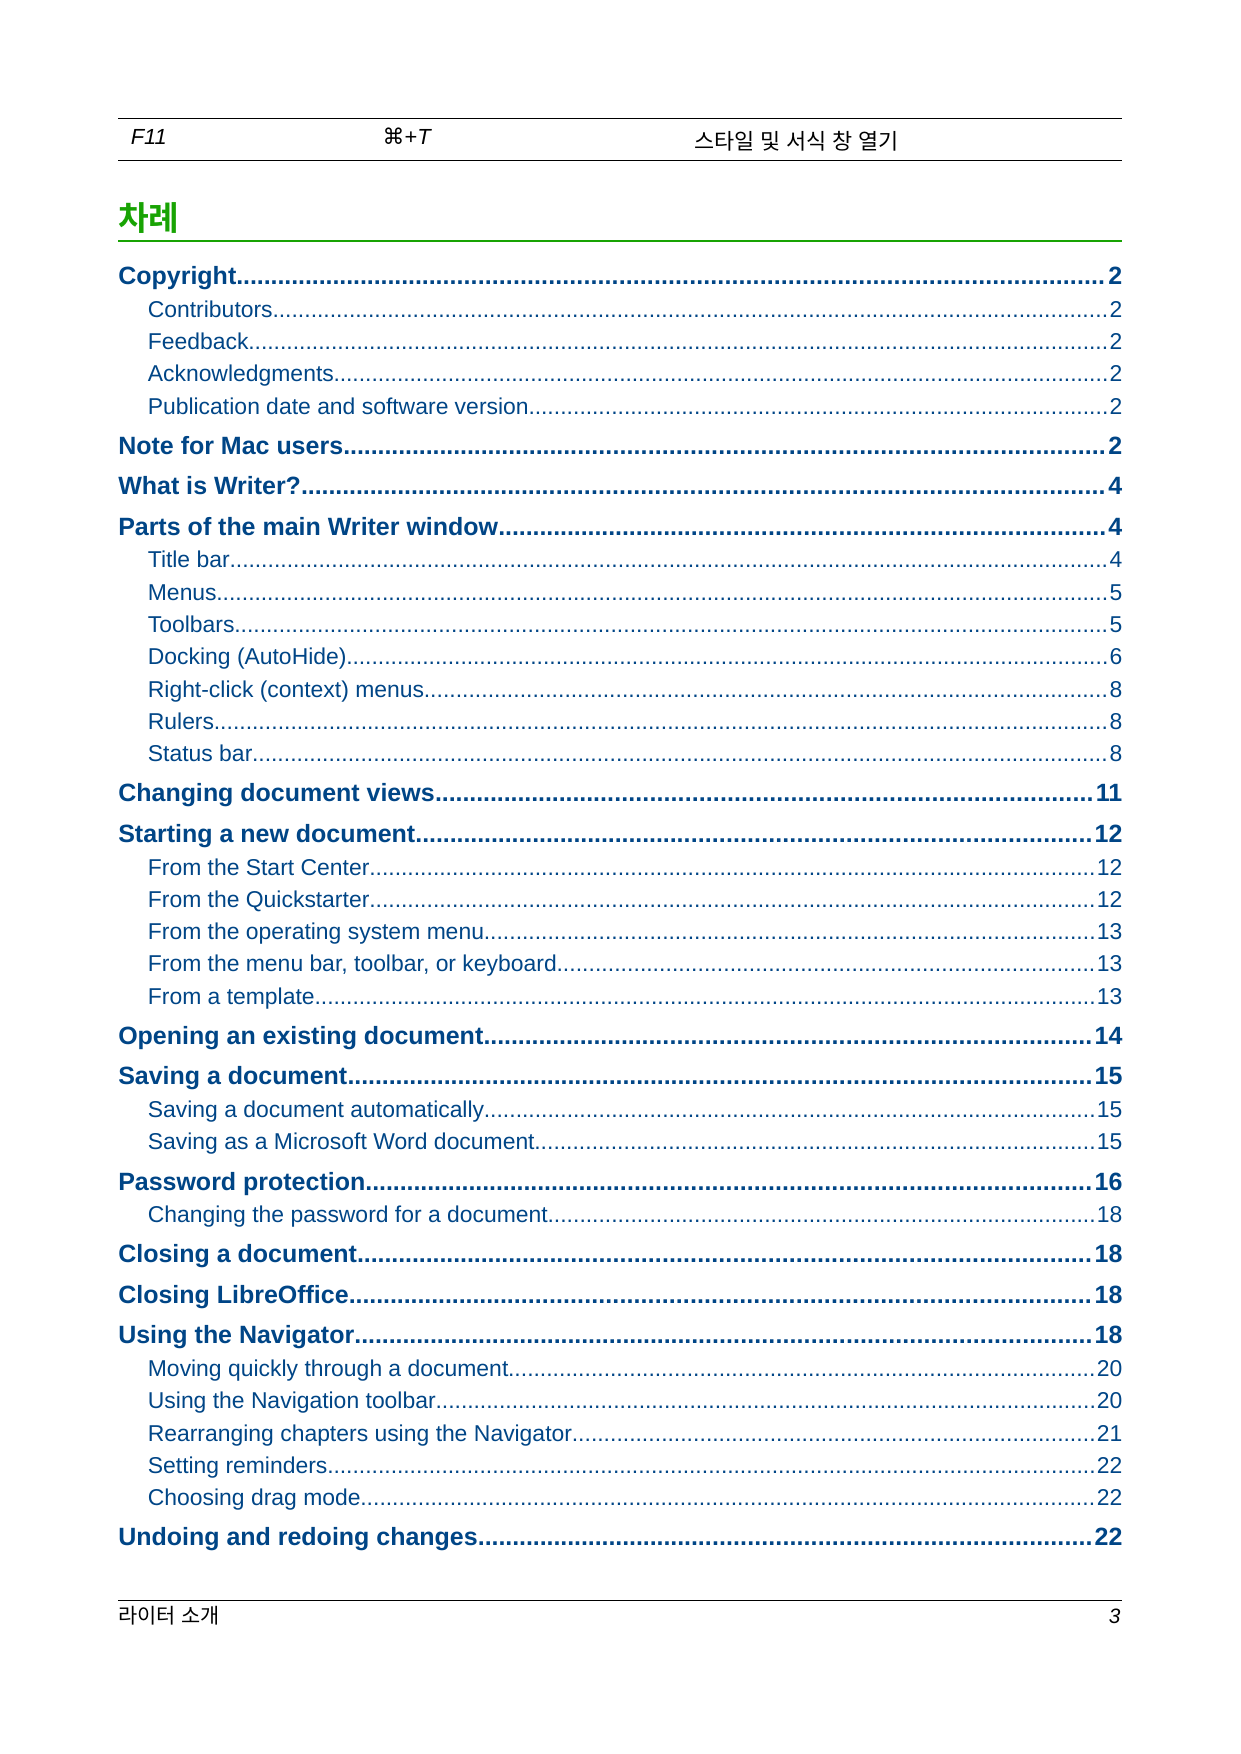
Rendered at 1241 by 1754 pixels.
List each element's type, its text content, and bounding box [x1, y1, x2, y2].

text Changing the password for a document 18 [148, 1201, 1122, 1227]
text Menus 5 [148, 579, 1122, 605]
text Using the Navigation toolbar 20 [148, 1387, 1122, 1414]
text Title bar 4 [148, 546, 1122, 573]
text Moving quickly through a document 20 [148, 1355, 1122, 1381]
text Choosing drag mode 22 [148, 1484, 1122, 1511]
text Note for Mac users 2 [118, 431, 1122, 459]
text Undoing and redoing changes 22 [118, 1522, 1122, 1551]
table_cell 스타일 및 서식 창 열기 [681, 119, 1122, 160]
text Status bar 8 [148, 740, 1122, 767]
text Closing LibreOffice 18 [118, 1280, 1122, 1308]
text Feedback 2 [148, 328, 1122, 354]
text Rearranging chapters using the Navigator 21 [148, 1419, 1122, 1446]
text From the operating system menu 13 [148, 918, 1122, 944]
table_cell F11 [118, 119, 370, 160]
text What is Writer? 4 [118, 471, 1122, 500]
text Changing document views 11 [118, 778, 1122, 807]
text Starting a new document 12 [118, 819, 1122, 848]
text Docking (AutoHide) 6 [148, 643, 1122, 670]
text Using the Navigator 18 [118, 1320, 1122, 1349]
text Saving a document 15 [118, 1061, 1122, 1090]
text From the menu bar, toolbar, or keyboard 13 [148, 950, 1122, 977]
text Parts of the main Writer window 4 [118, 512, 1122, 541]
text From a template 13 [148, 983, 1122, 1009]
text From the Start Center 12 [148, 853, 1122, 880]
text Saving as a Microsoft Word document 15 [148, 1128, 1122, 1155]
text Opening an existing document 14 [118, 1021, 1122, 1049]
text Rulers 8 [148, 708, 1122, 734]
text Contributors 2 [148, 296, 1122, 322]
text Closing a document 18 [118, 1239, 1122, 1268]
text Publication date and software version 2 [148, 393, 1122, 419]
text Toolbars 5 [148, 611, 1122, 637]
table_cell z+T [370, 119, 681, 160]
text Saving a document automatically 15 [148, 1096, 1122, 1122]
text Setting reminders 22 [148, 1452, 1122, 1478]
text Right-click (context) menus 8 [148, 676, 1122, 702]
text Copyright 2 [118, 261, 1122, 290]
text Acknowledgments 2 [148, 360, 1122, 387]
text From the Quickstarter 12 [148, 886, 1122, 912]
text Password protection 16 [118, 1166, 1122, 1195]
